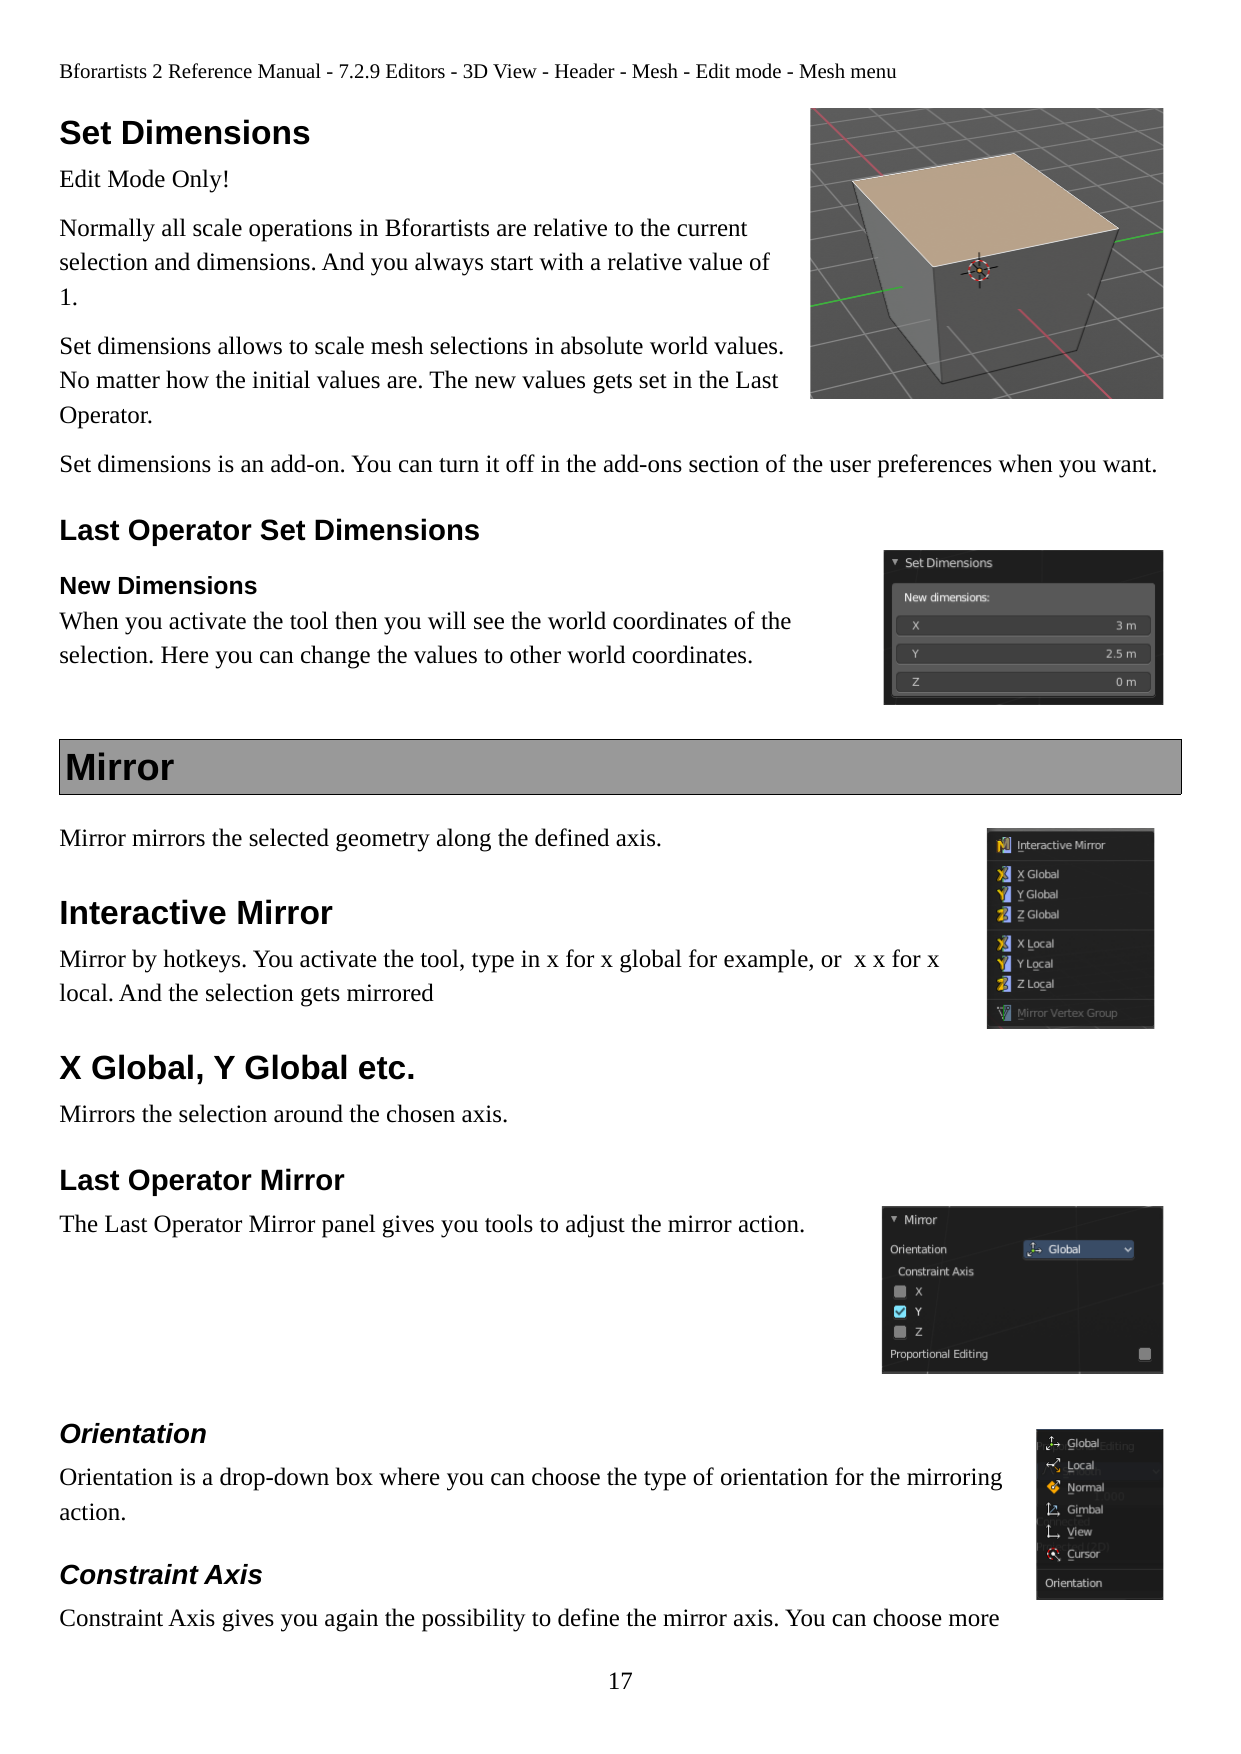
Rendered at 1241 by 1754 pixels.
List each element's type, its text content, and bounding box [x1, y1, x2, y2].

subtitle [1164, 571, 1181, 600]
picture [1036, 1429, 1164, 1600]
text Constraint Axis gives you again the possibility to define the mirror axis. You can choose more [59, 1603, 1181, 1631]
subtitle Set Dimensions [59, 113, 810, 151]
subtitle Last Operator Mirror [59, 1163, 1181, 1197]
text Edit Mode Only! [59, 164, 810, 192]
subtitle Interactive Mirror [59, 893, 986, 931]
text When you activate the tool then you will see the world coordinates of the selection. Here you can change the values to other world coordinates. [59, 606, 883, 669]
subtitle [1155, 893, 1181, 931]
picture [986, 828, 1155, 1029]
text Mirror mirrors the selected geometry along the defined axis. [59, 823, 1181, 851]
subtitle Orientation [59, 1418, 1181, 1450]
table_header Mirror [60, 740, 1181, 794]
subtitle X Global, Y Global etc. [59, 1048, 1181, 1087]
picture [810, 108, 1164, 399]
subtitle Last Operator Set Dimensions [59, 512, 1181, 546]
text Set dimensions allows to scale mesh selections in absolute world values. No matter how the initial values are. The new values gets set in the Last Operator. [59, 331, 1181, 428]
subtitle Constraint Axis [59, 1558, 1036, 1590]
text Set dimensions is an add-on. You can turn it off in the add-ons section of the user preferences when you want. [59, 449, 1181, 478]
subtitle [1164, 1558, 1181, 1590]
text Mirrors the selection around the chosen axis. [59, 1099, 1181, 1128]
picture [883, 550, 1164, 705]
subtitle [1164, 113, 1181, 151]
text Mirror by hotkeys. You activate the tool, type in x for x global for example, or x x for x local. And the selection gets mirrored [59, 944, 986, 1007]
picture [881, 1206, 1164, 1374]
text The Last Operator Mirror panel gives you tools to adjust the mirror action. [59, 1209, 881, 1238]
text [1164, 164, 1181, 192]
subtitle New Dimensions [59, 571, 883, 600]
text Normally all scale operations in Bforartists are relative to the current selection and dimensions. And you always start with a relative value of 1. [59, 213, 810, 311]
text Orientation is a drop-down box where you can choose the type of orientation for the mirroring action. [59, 1462, 1036, 1526]
